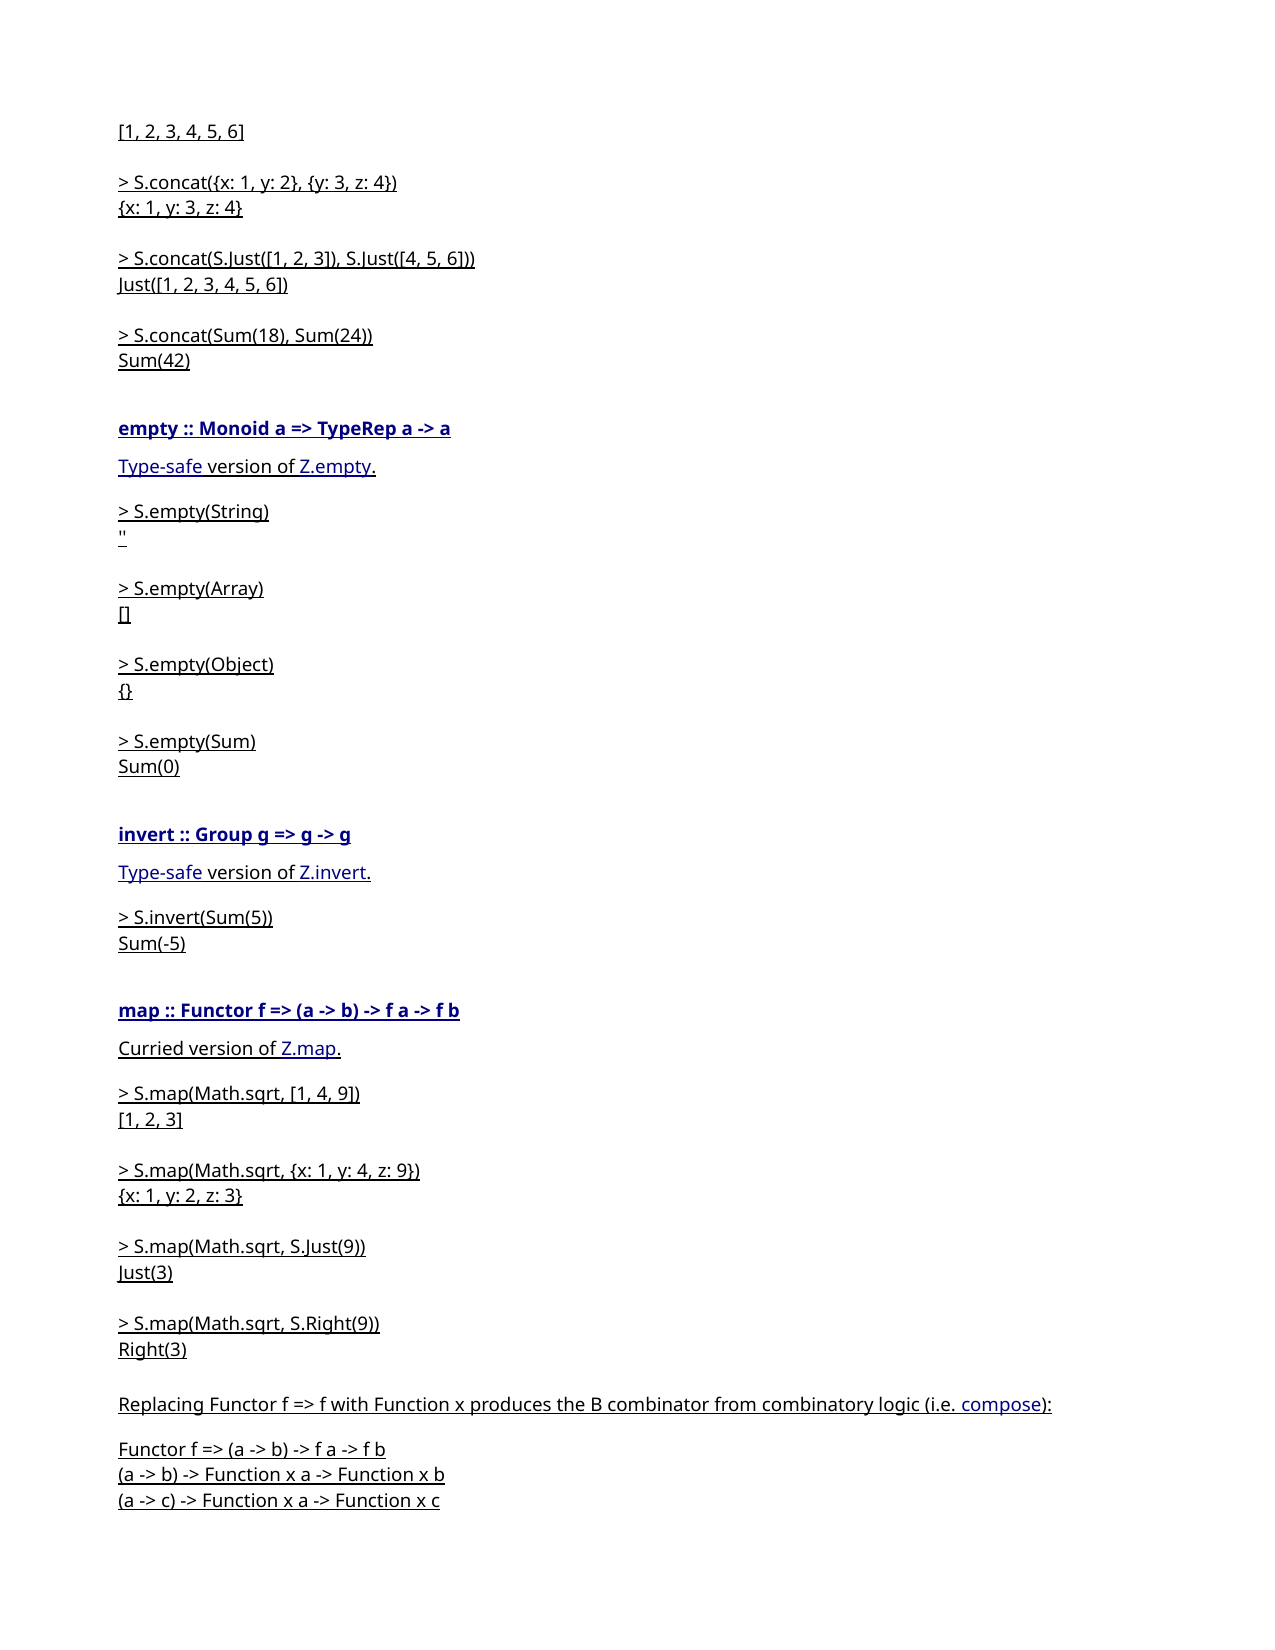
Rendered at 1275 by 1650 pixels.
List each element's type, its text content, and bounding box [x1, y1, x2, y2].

text {x: 1, y: 2, z: 3} [118, 1183, 1157, 1208]
text > S.empty(String) [118, 498, 1157, 524]
text > S.empty(Array) [118, 575, 1157, 601]
text > S.map(Math.sqrt, S.Just(9)) [118, 1234, 1157, 1259]
text Type-safe version of Z.invert. [118, 859, 1157, 885]
text > S.invert(Sum(5)) [118, 904, 1157, 930]
text Functor f => (a -> b) -> f a -> f b [118, 1436, 1157, 1462]
text [1, 2, 3] [118, 1106, 1157, 1132]
text > S.concat(S.Just([1, 2, 3]), S.Just([4, 5, 6])) [118, 246, 1157, 271]
text Type-safe version of Z.empty. [118, 453, 1157, 479]
text [] [118, 601, 1157, 626]
text {} [118, 677, 1157, 703]
text > S.empty(Sum) [118, 728, 1157, 754]
subtitle invert :: Group g => g -⁠> g [118, 821, 1157, 847]
subtitle empty :: Monoid a => TypeRep a -⁠> a [118, 415, 1157, 441]
text Just([1, 2, 3, 4, 5, 6]) [118, 271, 1157, 297]
text > S.concat({x: 1, y: 2}, {y: 3, z: 4}) [118, 169, 1157, 195]
text [1, 2, 3, 4, 5, 6] [118, 118, 1157, 144]
text > S.concat(Sum(18), Sum(24)) [118, 322, 1157, 348]
text (a -> b) -> Function x a -> Function x b [118, 1462, 1157, 1487]
text Sum(42) [118, 348, 1157, 373]
text Sum(-5) [118, 930, 1157, 956]
text Replacing Functor f => f with Function x produces the B combinator from combinatory logic (i.e. compose): [118, 1391, 1157, 1416]
text Sum(0) [118, 754, 1157, 779]
text > S.map(Math.sqrt, S.Right(9)) [118, 1310, 1157, 1336]
text > S.map(Math.sqrt, {x: 1, y: 4, z: 9}) [118, 1157, 1157, 1183]
text > S.empty(Object) [118, 652, 1157, 677]
subtitle map :: Functor f => (a -⁠> b) -⁠> f a -⁠> f b [118, 997, 1157, 1023]
text > S.map(Math.sqrt, [1, 4, 9]) [118, 1081, 1157, 1106]
text {x: 1, y: 3, z: 4} [118, 195, 1157, 220]
text (a -> c) -> Function x a -> Function x c [118, 1487, 1157, 1513]
text '' [118, 524, 1157, 549]
text Right(3) [118, 1336, 1157, 1361]
text Just(3) [118, 1259, 1157, 1285]
text Curried version of Z.map. [118, 1036, 1157, 1061]
